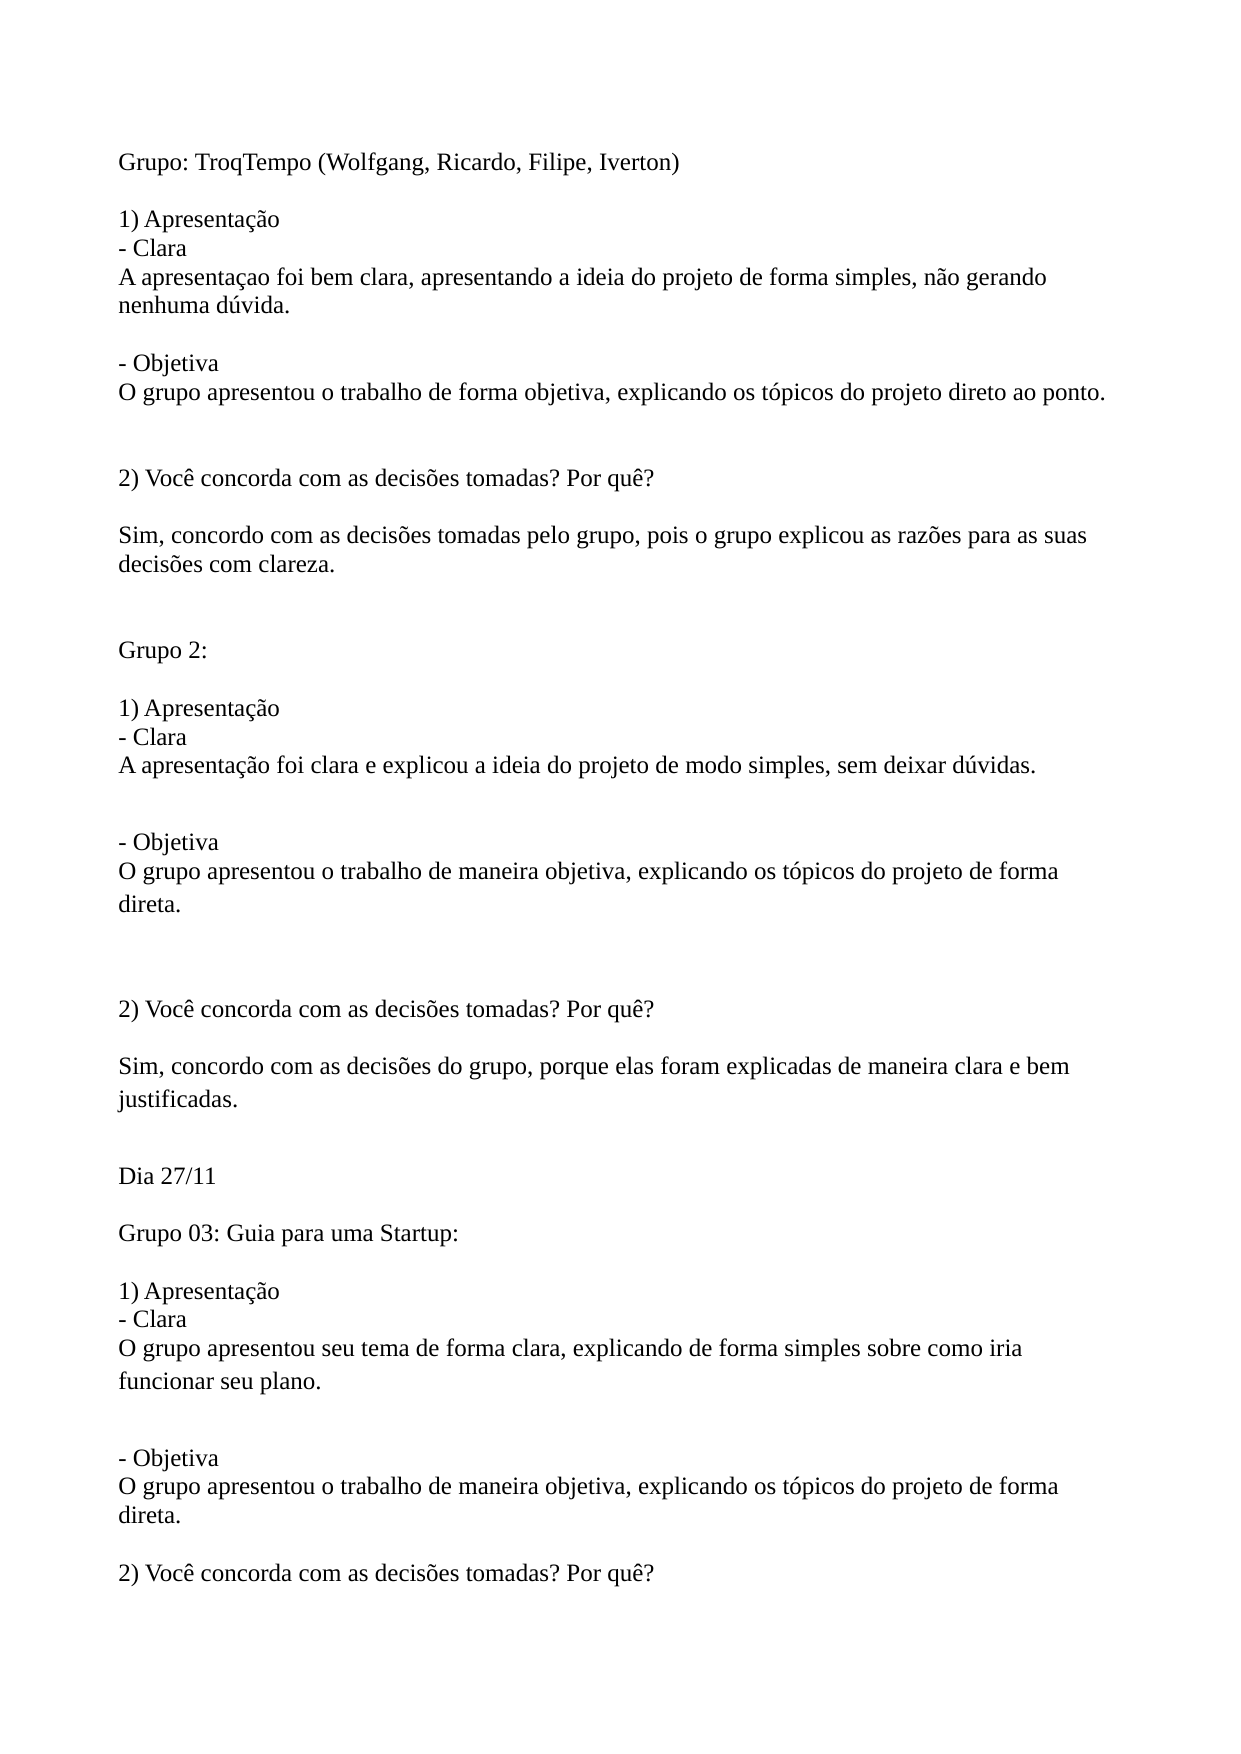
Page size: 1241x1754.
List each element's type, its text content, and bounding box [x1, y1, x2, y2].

text - Clara [118, 1304, 1122, 1333]
text Sim, concordo com as decisões do grupo, porque elas foram explicadas de maneira clara e bem justificadas. [118, 1051, 1122, 1113]
text Grupo 2: [118, 636, 1122, 693]
text Sim, concordo com as decisões tomadas pelo grupo, pois o grupo explicou as razões para as suas decisões com clareza. [118, 521, 1122, 578]
text - Objetiva [118, 348, 1122, 377]
text O grupo apresentou o trabalho de maneira objetiva, explicando os tópicos do projeto de forma direta. [118, 1471, 1122, 1529]
text O grupo apresentou o trabalho de forma objetiva, explicando os tópicos do projeto direto ao ponto. [118, 377, 1122, 406]
text A apresentação foi clara e explicou a ideia do projeto de modo simples, sem deixar dúvidas. [118, 751, 1122, 779]
text 2) Você concorda com as decisões tomadas? Por quê? [118, 1558, 1122, 1586]
text - Objetiva [118, 827, 1122, 856]
text - Objetiva [118, 1443, 1122, 1471]
text - Clara [118, 722, 1122, 751]
text Dia 27/11 [118, 1161, 1122, 1189]
text A apresentaçao foi bem clara, apresentando a ideia do projeto de forma simples, não gerando nenhuma dúvida. [118, 262, 1122, 319]
text - Clara [118, 233, 1122, 262]
text 1) Apresentação [118, 204, 1122, 233]
text 2) Você concorda com as decisões tomadas? Por quê? [118, 463, 1122, 492]
text Grupo 03: Guia para uma Startup: 1) Apresentação [118, 1218, 1122, 1304]
text Grupo: TroqTempo (Wolfgang, Ricardo, Filipe, Iverton) [118, 147, 1122, 176]
text O grupo apresentou o trabalho de maneira objetiva, explicando os tópicos do projeto de forma direta. [118, 856, 1122, 917]
text 1) Apresentação [118, 693, 1122, 722]
text O grupo apresentou seu tema de forma clara, explicando de forma simples sobre como iria funcionar seu plano. [118, 1333, 1122, 1395]
text 2) Você concorda com as decisões tomadas? Por quê? [118, 994, 1122, 1023]
